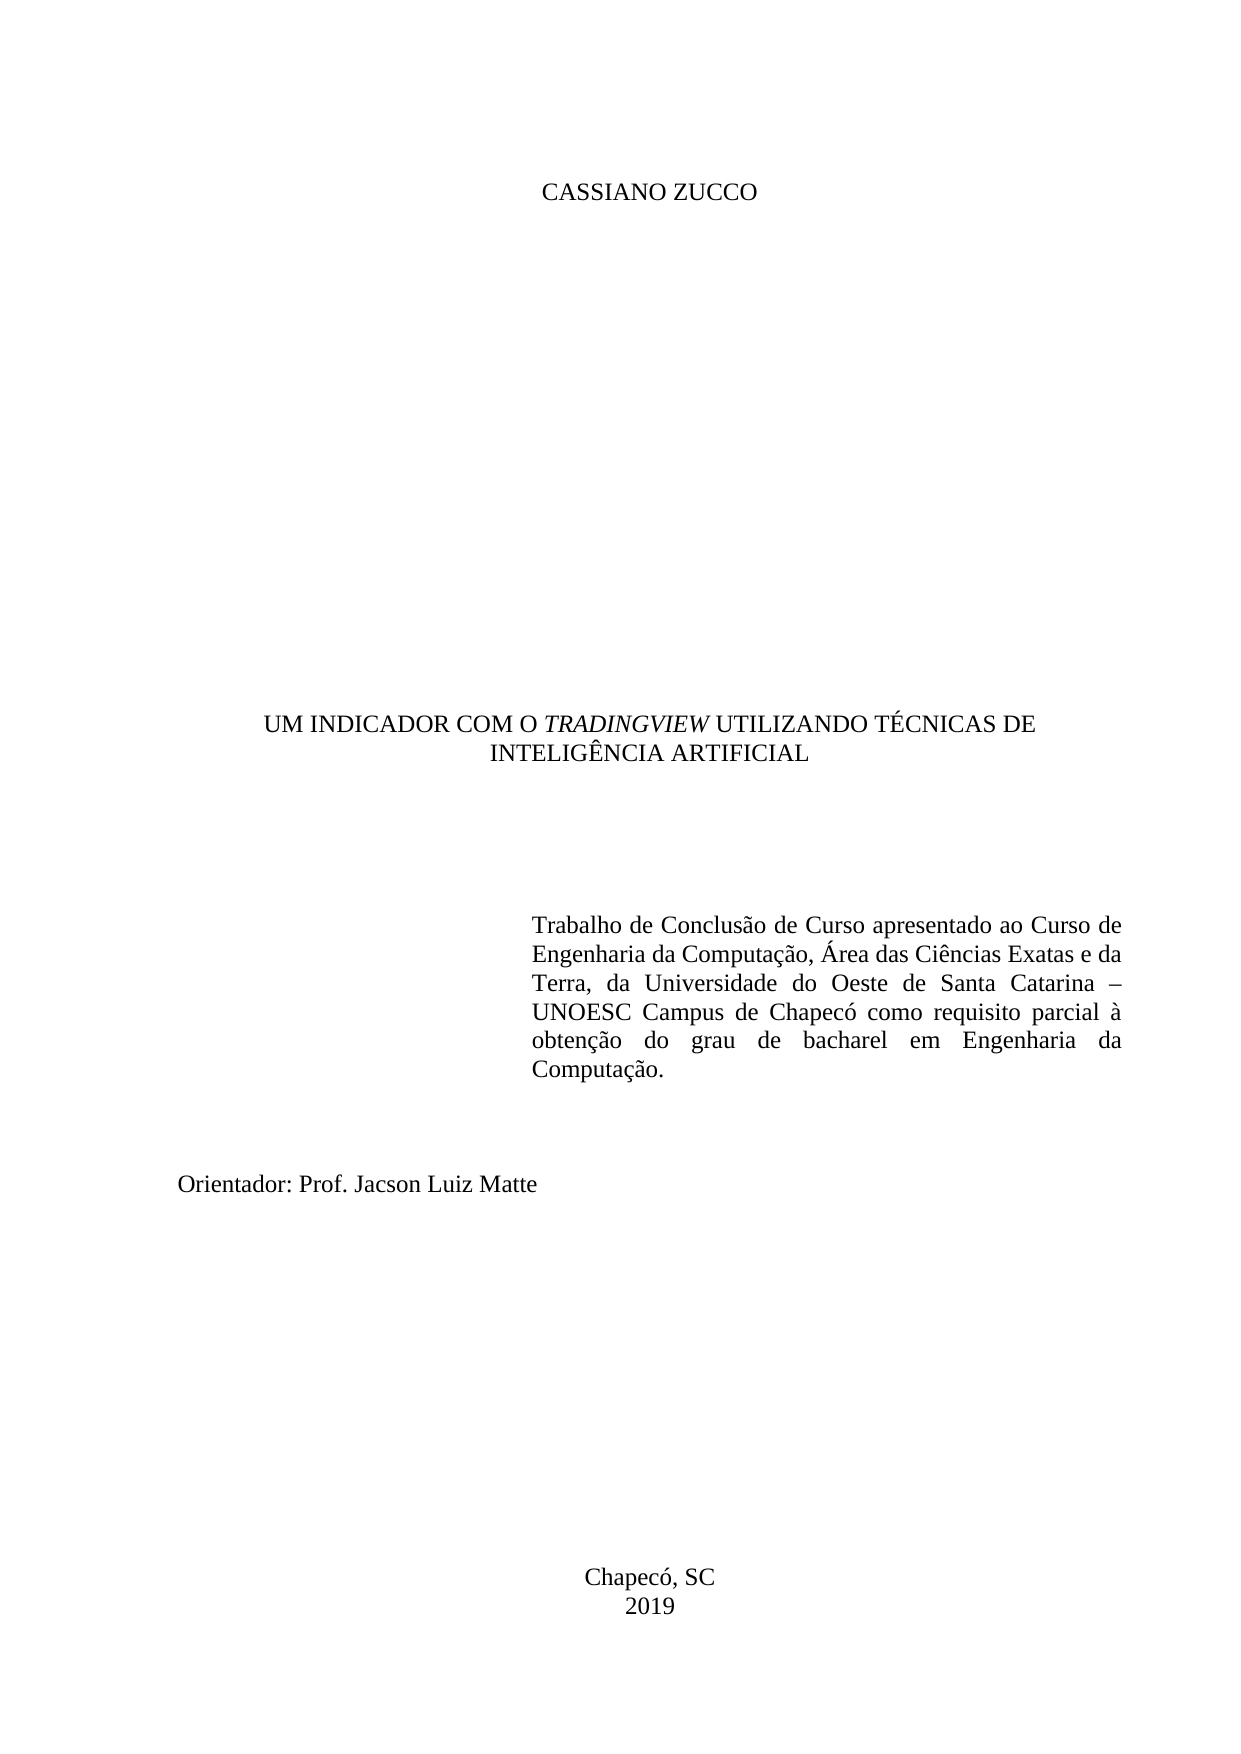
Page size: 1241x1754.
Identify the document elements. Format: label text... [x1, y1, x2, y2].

text UM INDICADOR COM O TRADINGVIEW UTILIZANDO TÉCNICAS DE INTELIGÊNCIA ARTIFICIAL [177, 709, 1122, 767]
text Trabalho de Conclusão de Curso apresentado ao Curso de Engenharia da Computação, Área das Ciências Exatas e da Terra, da Universidade do Oeste de Santa Catarina – UNOESC Campus de Chapecó como requisito parcial à obtenção do grau de bacharel em Engenharia da Computação. [532, 910, 1122, 1083]
text Cassiano zucco [177, 177, 1122, 206]
text Orientador: Prof. Jacson Luiz Matte [177, 1169, 1122, 1198]
text Chapecó, SC [177, 1562, 1122, 1591]
text 2019 [177, 1591, 1122, 1619]
